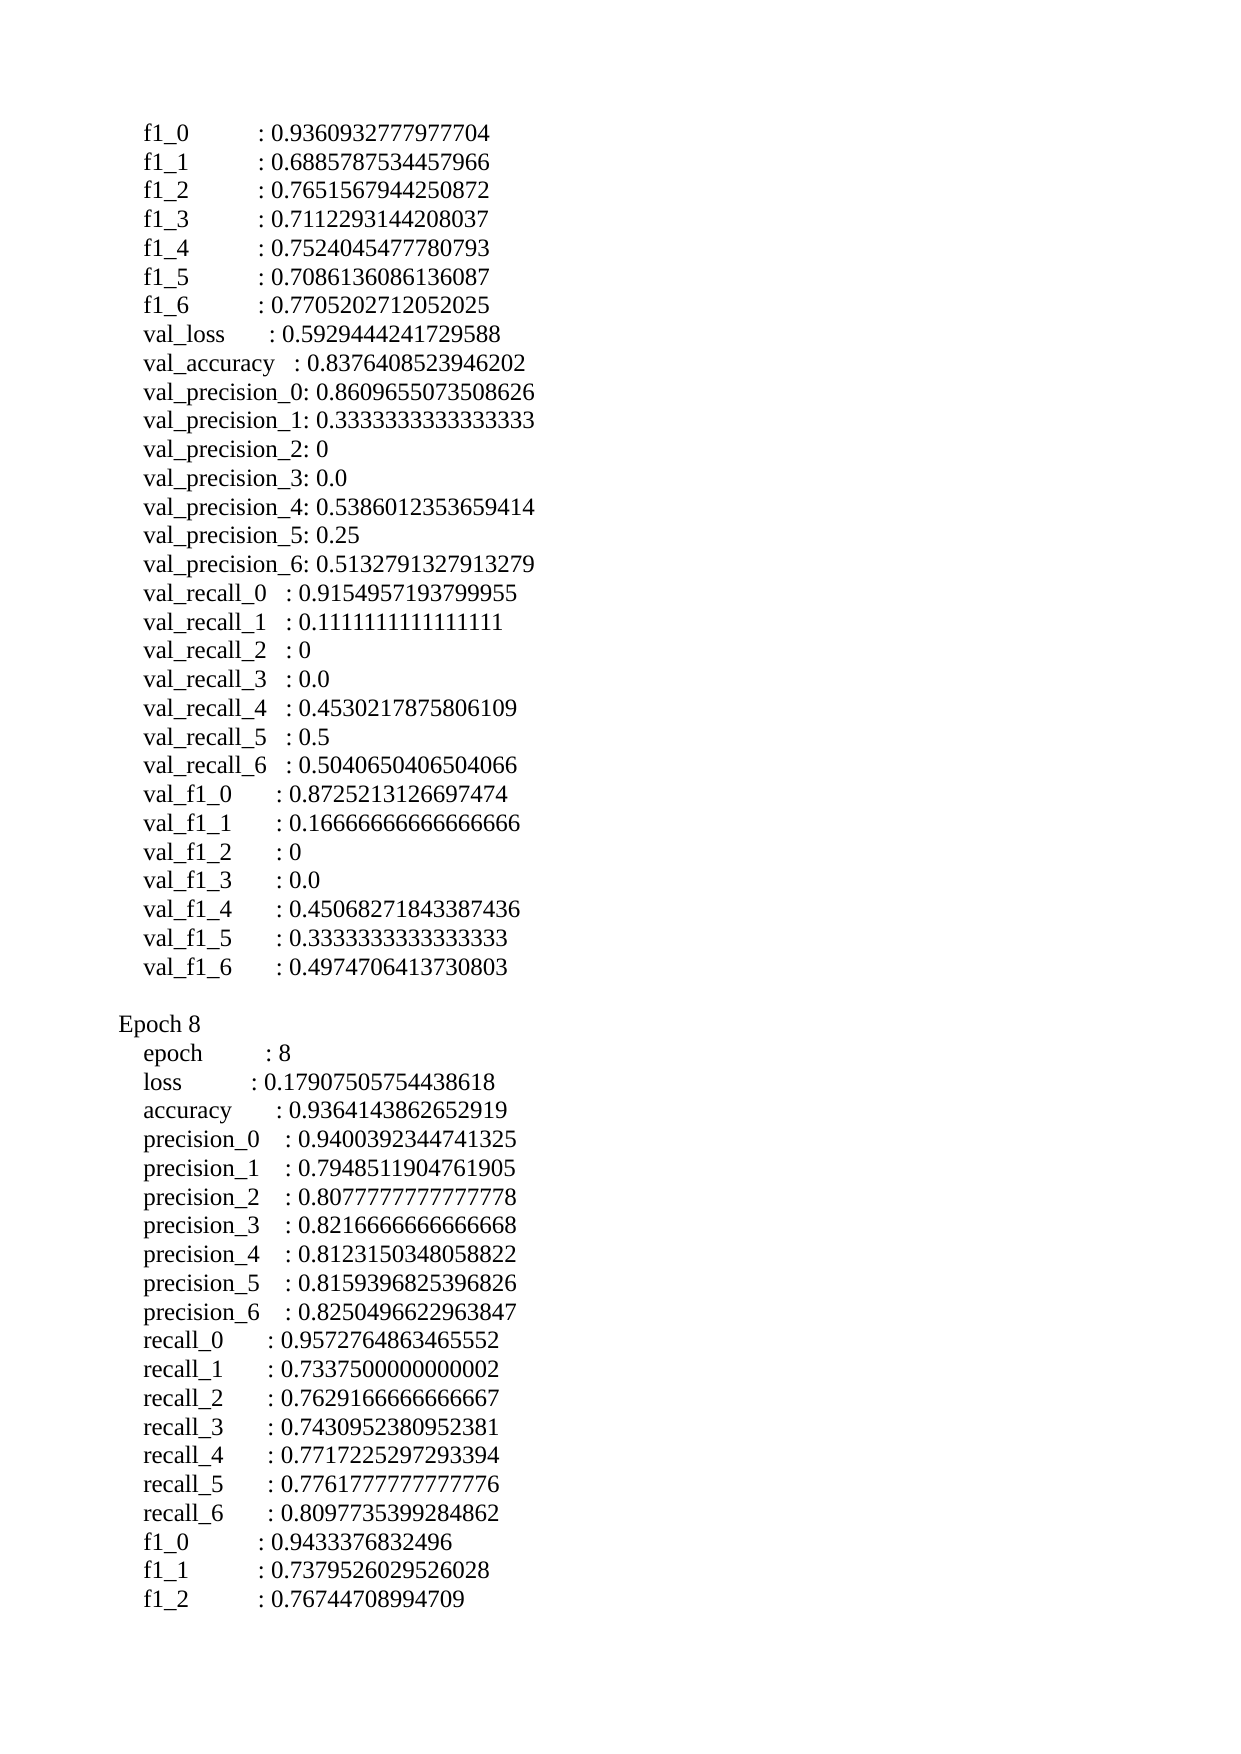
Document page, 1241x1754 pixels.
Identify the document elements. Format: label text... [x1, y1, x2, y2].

text f1_2 : 0.7651567944250872 [118, 176, 1122, 204]
text f1_0 : 0.9433376832496 [118, 1527, 1122, 1556]
text recall_5 : 0.7761777777777776 [118, 1469, 1122, 1498]
text precision_4 : 0.8123150348058822 [118, 1239, 1122, 1268]
text f1_1 : 0.7379526029526028 [118, 1556, 1122, 1584]
text f1_1 : 0.6885787534457966 [118, 147, 1122, 176]
text val_accuracy : 0.8376408523946202 [118, 348, 1122, 377]
text val_f1_6 : 0.4974706413730803 [118, 952, 1122, 981]
text precision_1 : 0.7948511904761905 [118, 1153, 1122, 1182]
text val_precision_1: 0.3333333333333333 [118, 406, 1122, 434]
text val_recall_4 : 0.4530217875806109 [118, 693, 1122, 722]
text val_f1_5 : 0.3333333333333333 [118, 923, 1122, 952]
text Epoch 8 [118, 1009, 1122, 1038]
text precision_6 : 0.8250496622963847 [118, 1297, 1122, 1326]
text val_recall_0 : 0.9154957193799955 [118, 578, 1122, 607]
text val_recall_2 : 0 [118, 636, 1122, 664]
text val_f1_4 : 0.45068271843387436 [118, 894, 1122, 923]
text recall_1 : 0.7337500000000002 [118, 1354, 1122, 1383]
text val_precision_3: 0.0 [118, 463, 1122, 492]
text f1_3 : 0.7112293144208037 [118, 204, 1122, 233]
text accuracy : 0.9364143862652919 [118, 1096, 1122, 1124]
text precision_2 : 0.8077777777777778 [118, 1182, 1122, 1211]
text f1_6 : 0.7705202712052025 [118, 291, 1122, 319]
text val_recall_6 : 0.5040650406504066 [118, 751, 1122, 779]
text epoch : 8 [118, 1038, 1122, 1067]
text val_loss : 0.5929444241729588 [118, 319, 1122, 348]
text recall_4 : 0.7717225297293394 [118, 1441, 1122, 1469]
text val_recall_5 : 0.5 [118, 722, 1122, 751]
text val_precision_6: 0.5132791327913279 [118, 549, 1122, 578]
text recall_0 : 0.9572764863465552 [118, 1326, 1122, 1354]
text val_recall_1 : 0.1111111111111111 [118, 607, 1122, 636]
text recall_6 : 0.8097735399284862 [118, 1498, 1122, 1527]
text f1_4 : 0.7524045477780793 [118, 233, 1122, 262]
text val_f1_3 : 0.0 [118, 866, 1122, 894]
text loss : 0.17907505754438618 [118, 1067, 1122, 1096]
text f1_5 : 0.7086136086136087 [118, 262, 1122, 291]
text val_f1_1 : 0.16666666666666666 [118, 808, 1122, 837]
text recall_3 : 0.7430952380952381 [118, 1412, 1122, 1441]
text val_precision_0: 0.8609655073508626 [118, 377, 1122, 406]
text precision_5 : 0.8159396825396826 [118, 1268, 1122, 1297]
text val_precision_2: 0 [118, 434, 1122, 463]
text f1_2 : 0.76744708994709 [118, 1584, 1122, 1613]
text val_precision_4: 0.5386012353659414 [118, 492, 1122, 521]
text val_f1_2 : 0 [118, 837, 1122, 866]
text precision_3 : 0.8216666666666668 [118, 1211, 1122, 1239]
text val_f1_0 : 0.8725213126697474 [118, 779, 1122, 808]
text val_recall_3 : 0.0 [118, 664, 1122, 693]
text precision_0 : 0.9400392344741325 [118, 1124, 1122, 1153]
text recall_2 : 0.7629166666666667 [118, 1383, 1122, 1412]
text f1_0 : 0.9360932777977704 [118, 118, 1122, 147]
text val_precision_5: 0.25 [118, 521, 1122, 549]
